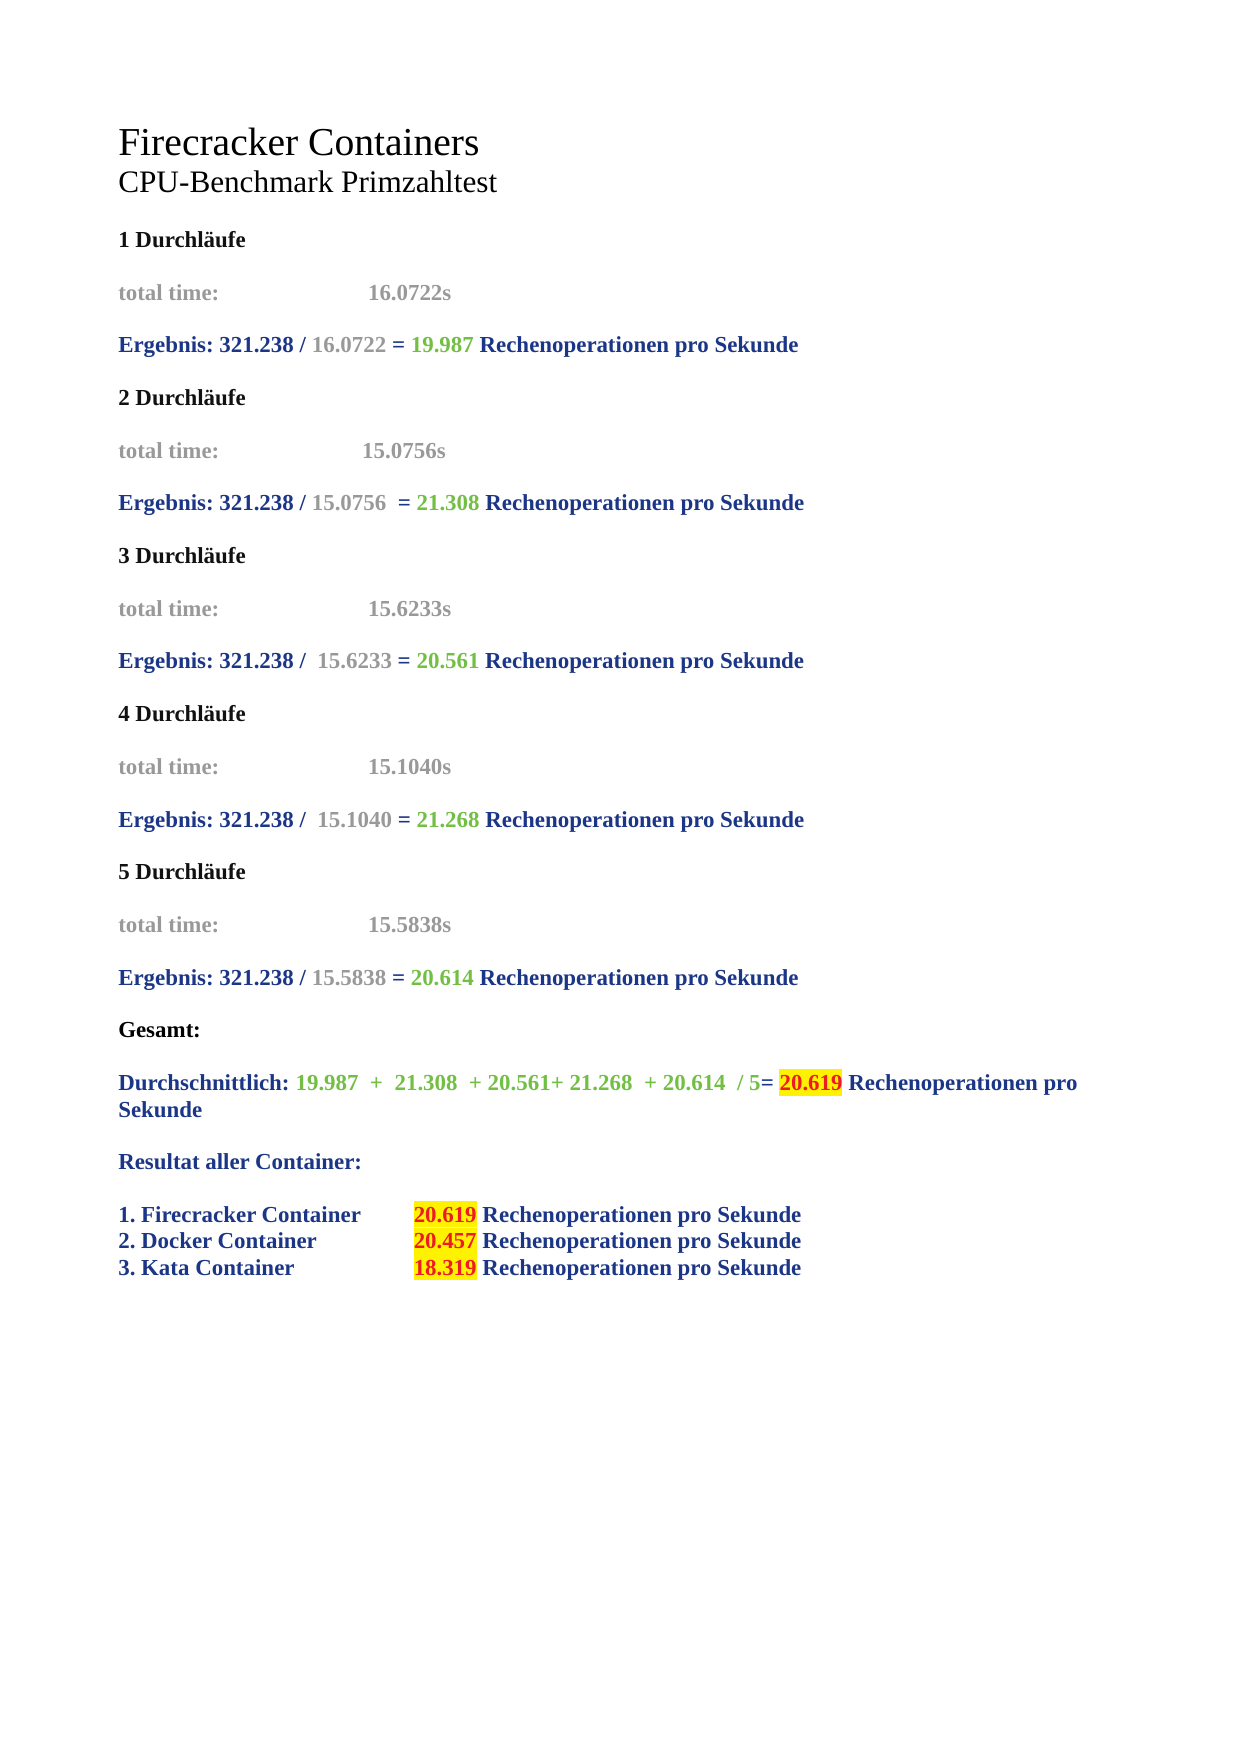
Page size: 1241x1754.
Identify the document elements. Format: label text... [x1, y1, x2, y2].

text 3 Durchläufe [118, 542, 1122, 568]
text Ergebnis: 321.238 / 16.0722 = 19.987 Rechenoperationen pro Sekunde [118, 331, 1122, 358]
text total time: 15.6233s [118, 595, 1122, 621]
text Resultat aller Container: [118, 1148, 1122, 1175]
text 5 Durchläufe [118, 858, 1122, 885]
text Firecracker Containers [118, 118, 1122, 164]
text Ergebnis: 321.238 / 15.0756 = 21.308 Rechenoperationen pro Sekunde [118, 489, 1122, 516]
text 2. Docker Container 20.457 Rechenoperationen pro Sekunde [118, 1227, 1122, 1254]
text 1. Firecracker Container 20.619 Rechenoperationen pro Sekunde [118, 1201, 1122, 1227]
text total time: 15.1040s [118, 753, 1122, 779]
text total time: 16.0722s [118, 279, 1122, 305]
text 1 Durchläufe [118, 226, 1122, 252]
text 4 Durchläufe [118, 700, 1122, 727]
text Ergebnis: 321.238 / 15.1040 = 21.268 Rechenoperationen pro Sekunde [118, 806, 1122, 832]
text Ergebnis: 321.238 / 15.6233 = 20.561 Rechenoperationen pro Sekunde [118, 648, 1122, 674]
text Ergebnis: 321.238 / 15.5838 = 20.614 Rechenoperationen pro Sekunde [118, 964, 1122, 990]
text 3. Kata Container 18.319 Rechenoperationen pro Sekunde [118, 1254, 1122, 1280]
text total time: 15.0756s [118, 437, 1122, 463]
text Gesamt: [118, 1017, 1122, 1043]
text 2 Durchläufe [118, 384, 1122, 410]
text Durchschnittlich: 19.987 + 21.308 + 20.561+ 21.268 + 20.614 / 5= 20.619 Rechenoperationen pro Sekunde [118, 1069, 1122, 1122]
text CPU-Benchmark Primzahltest [118, 164, 1122, 199]
text total time: 15.5838s [118, 911, 1122, 937]
